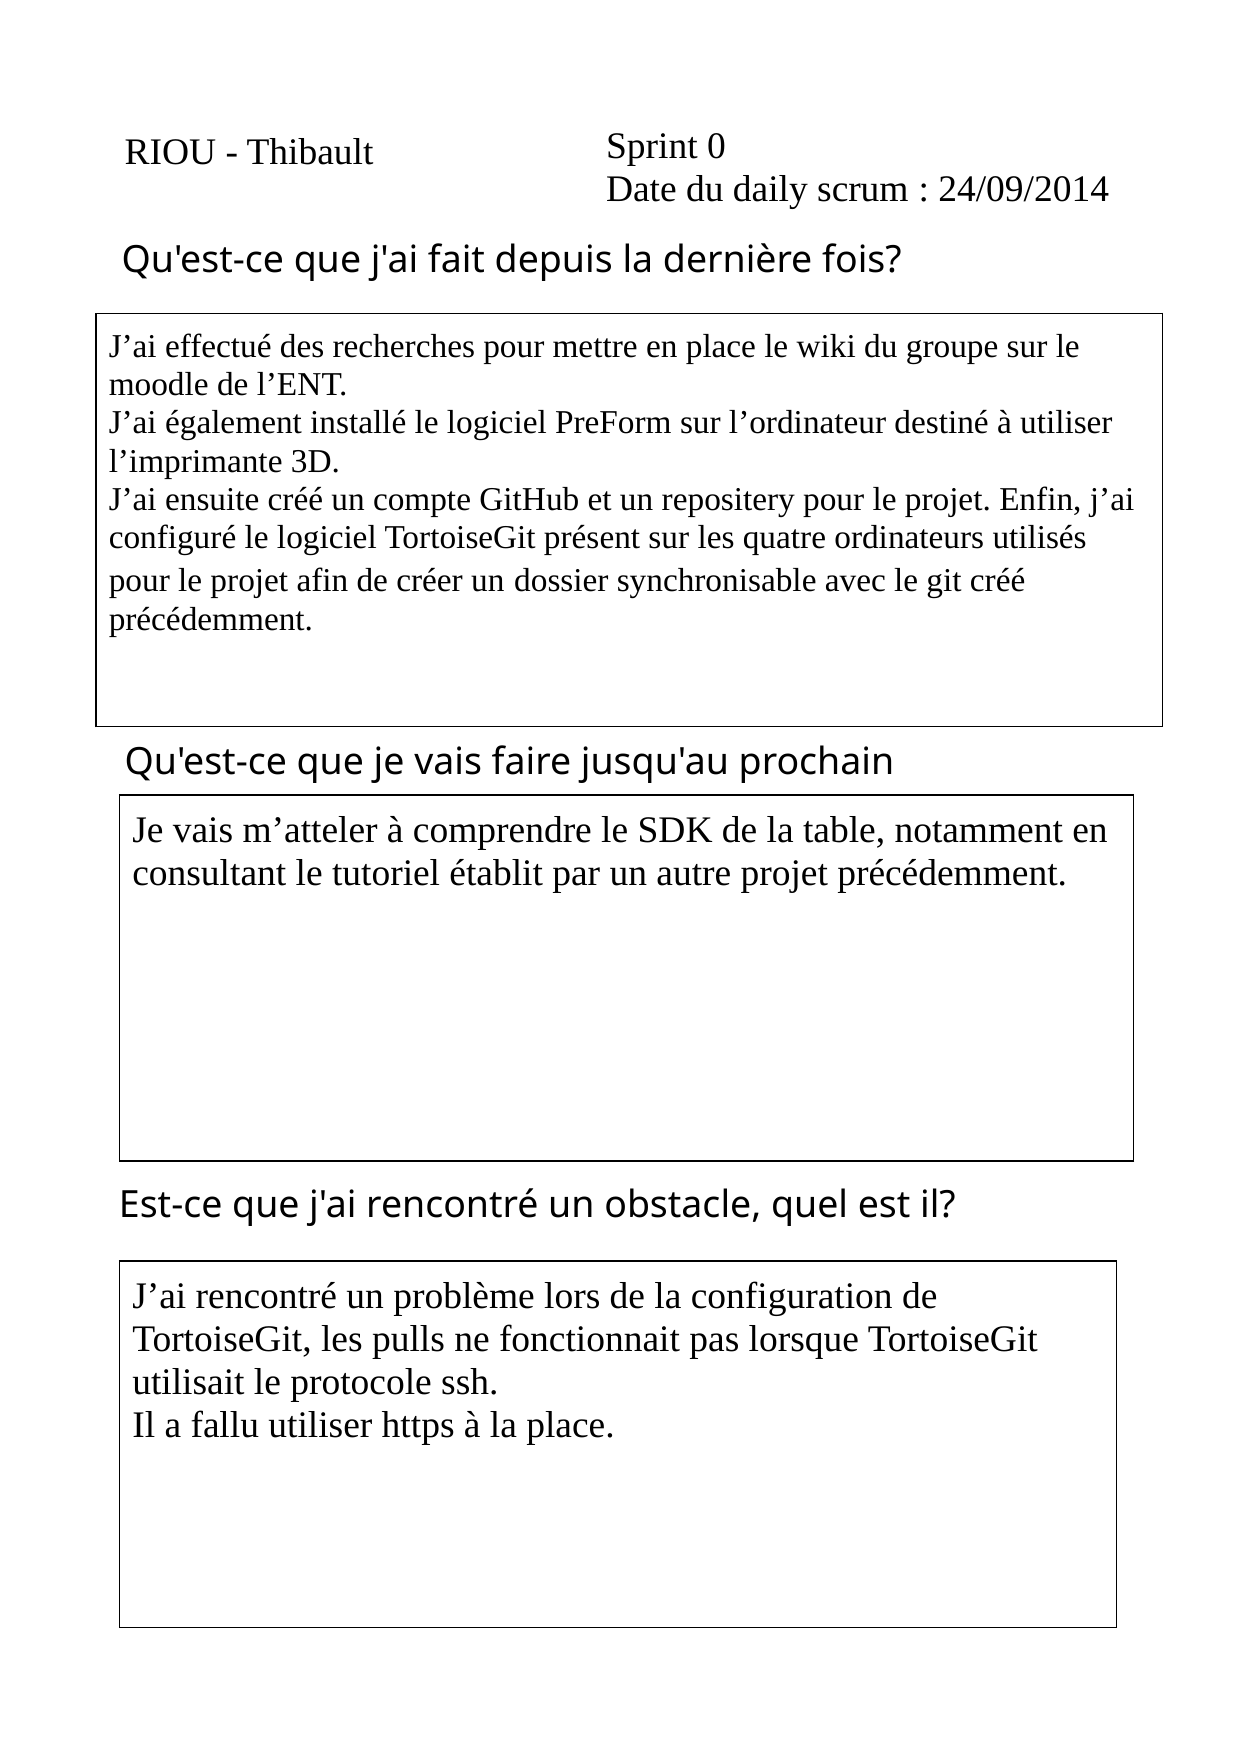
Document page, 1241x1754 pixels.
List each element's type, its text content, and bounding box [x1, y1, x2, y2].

text J’ai également installé le logiciel PreForm sur l’ordinateur destiné à utiliser l’imprimante 3D. [108, 403, 1150, 479]
text Sprint 0 [606, 124, 1123, 167]
text RIOU - Thibault [124, 129, 411, 172]
text Est-ce que j'ai rencontré un obstacle, quel est il? [119, 1177, 1123, 1228]
text Il a fallu utiliser https à la place. [132, 1403, 1104, 1446]
text J’ai rencontré un problème lors de la configuration de TortoiseGit, les pulls ne fonctionnait pas lorsque TortoiseGit utilisait le protocole ssh. [132, 1273, 1104, 1403]
text Qu'est-ce que je vais faire jusqu'au prochain meeting ? [124, 735, 1035, 794]
text Qu'est-ce que j'ai fait depuis la dernière fois? [121, 232, 1126, 283]
text Je vais m’atteler à comprendre le SDK de la table, notamment en consultant le tutoriel établit par un autre projet précédemment. [132, 807, 1121, 893]
text Date du daily scrum : 24/09/2014 [606, 167, 1123, 210]
text J’ai ensuite créé un compte GitHub et un repositery pour le projet. Enfin, j’ai configuré le logiciel TortoiseGit présent sur les quatre ordinateurs utilisés pour le projet afin de créer un dossier synchronisable avec le git créé précédemment. [108, 479, 1150, 637]
text J’ai effectué des recherches pour mettre en place le wiki du groupe sur le moodle de l’ENT. [108, 326, 1150, 403]
